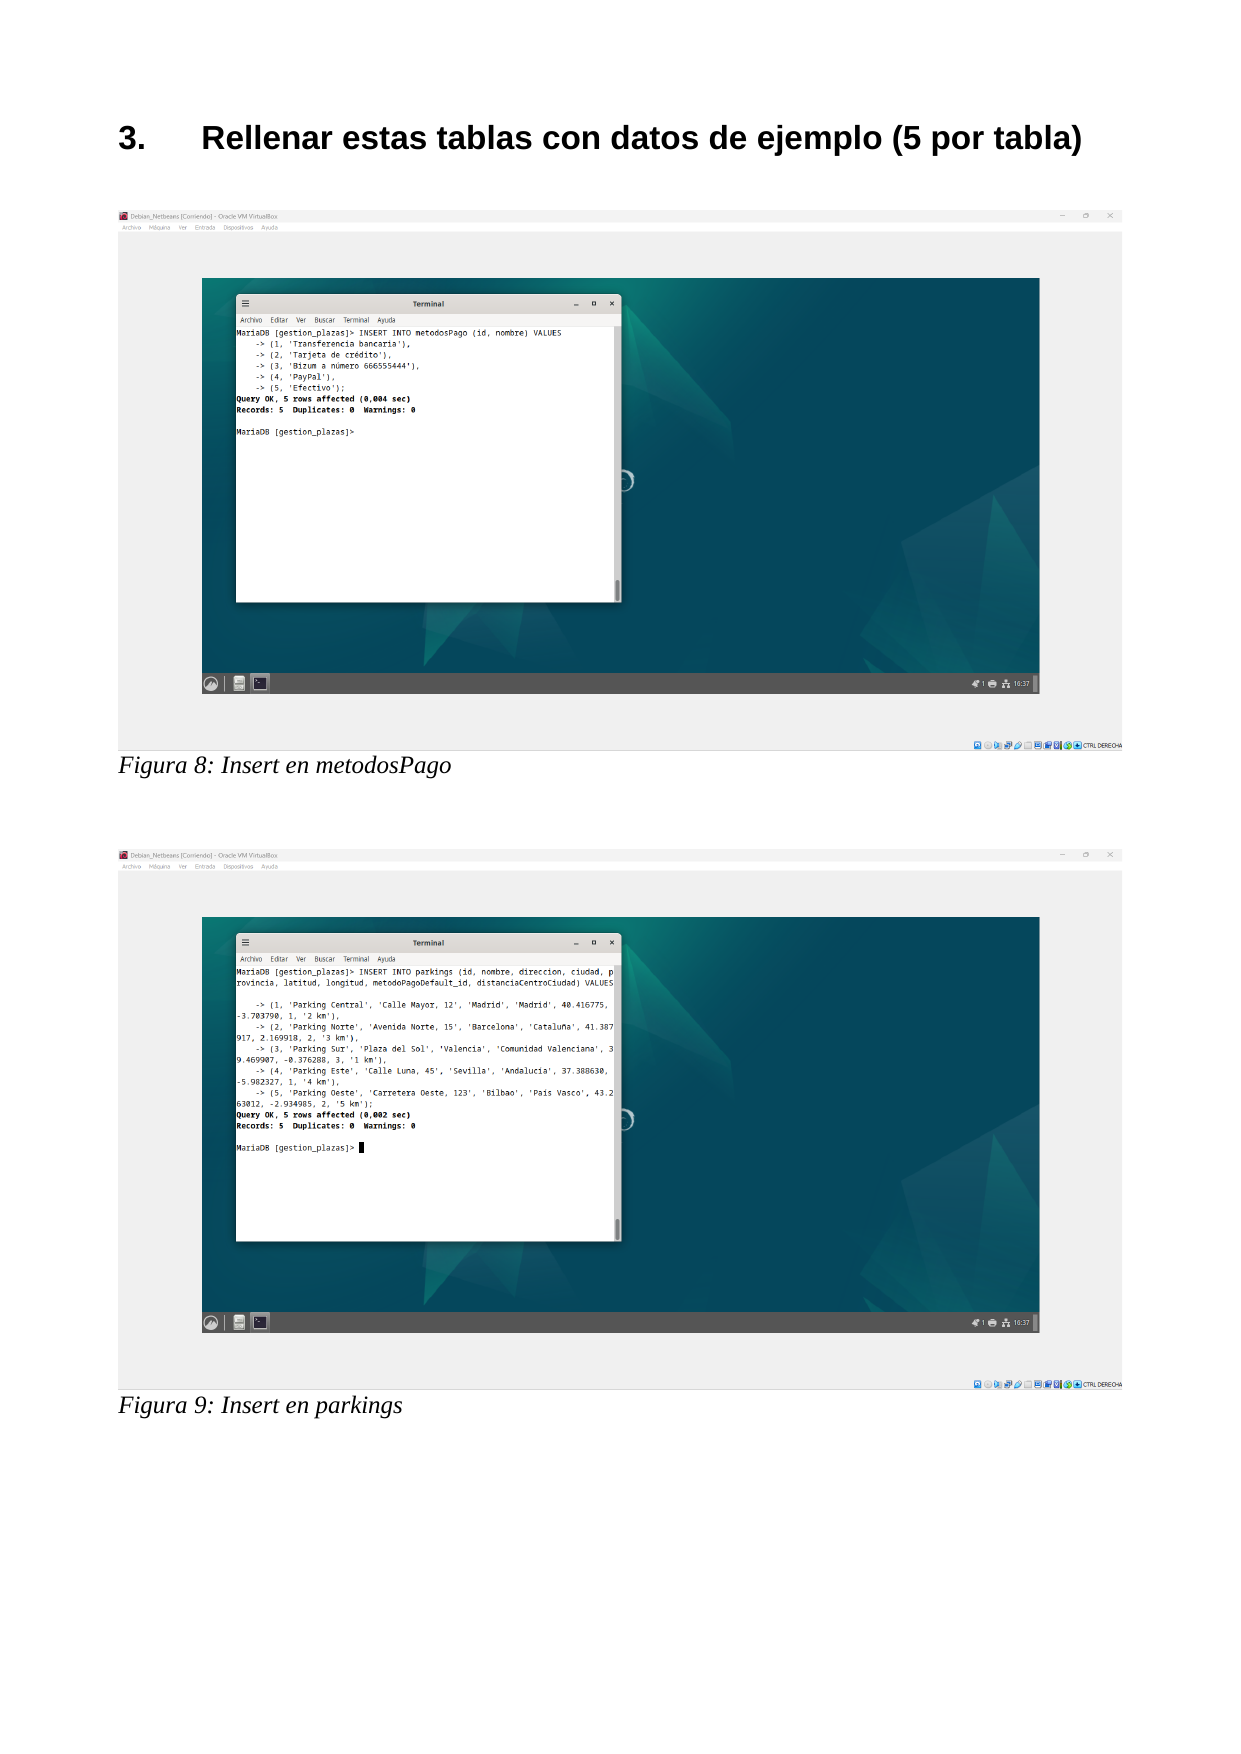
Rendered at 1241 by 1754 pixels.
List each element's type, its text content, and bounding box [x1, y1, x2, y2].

text Figura 9: Insert en parkings [118, 1390, 1122, 1418]
text Figura 8: Insert en metodosPago [118, 751, 1122, 779]
picture [118, 849, 1123, 1390]
picture [118, 210, 1123, 751]
subtitle Rellenar estas tablas con datos de ejemplo (5 por tabla) [118, 118, 1122, 157]
